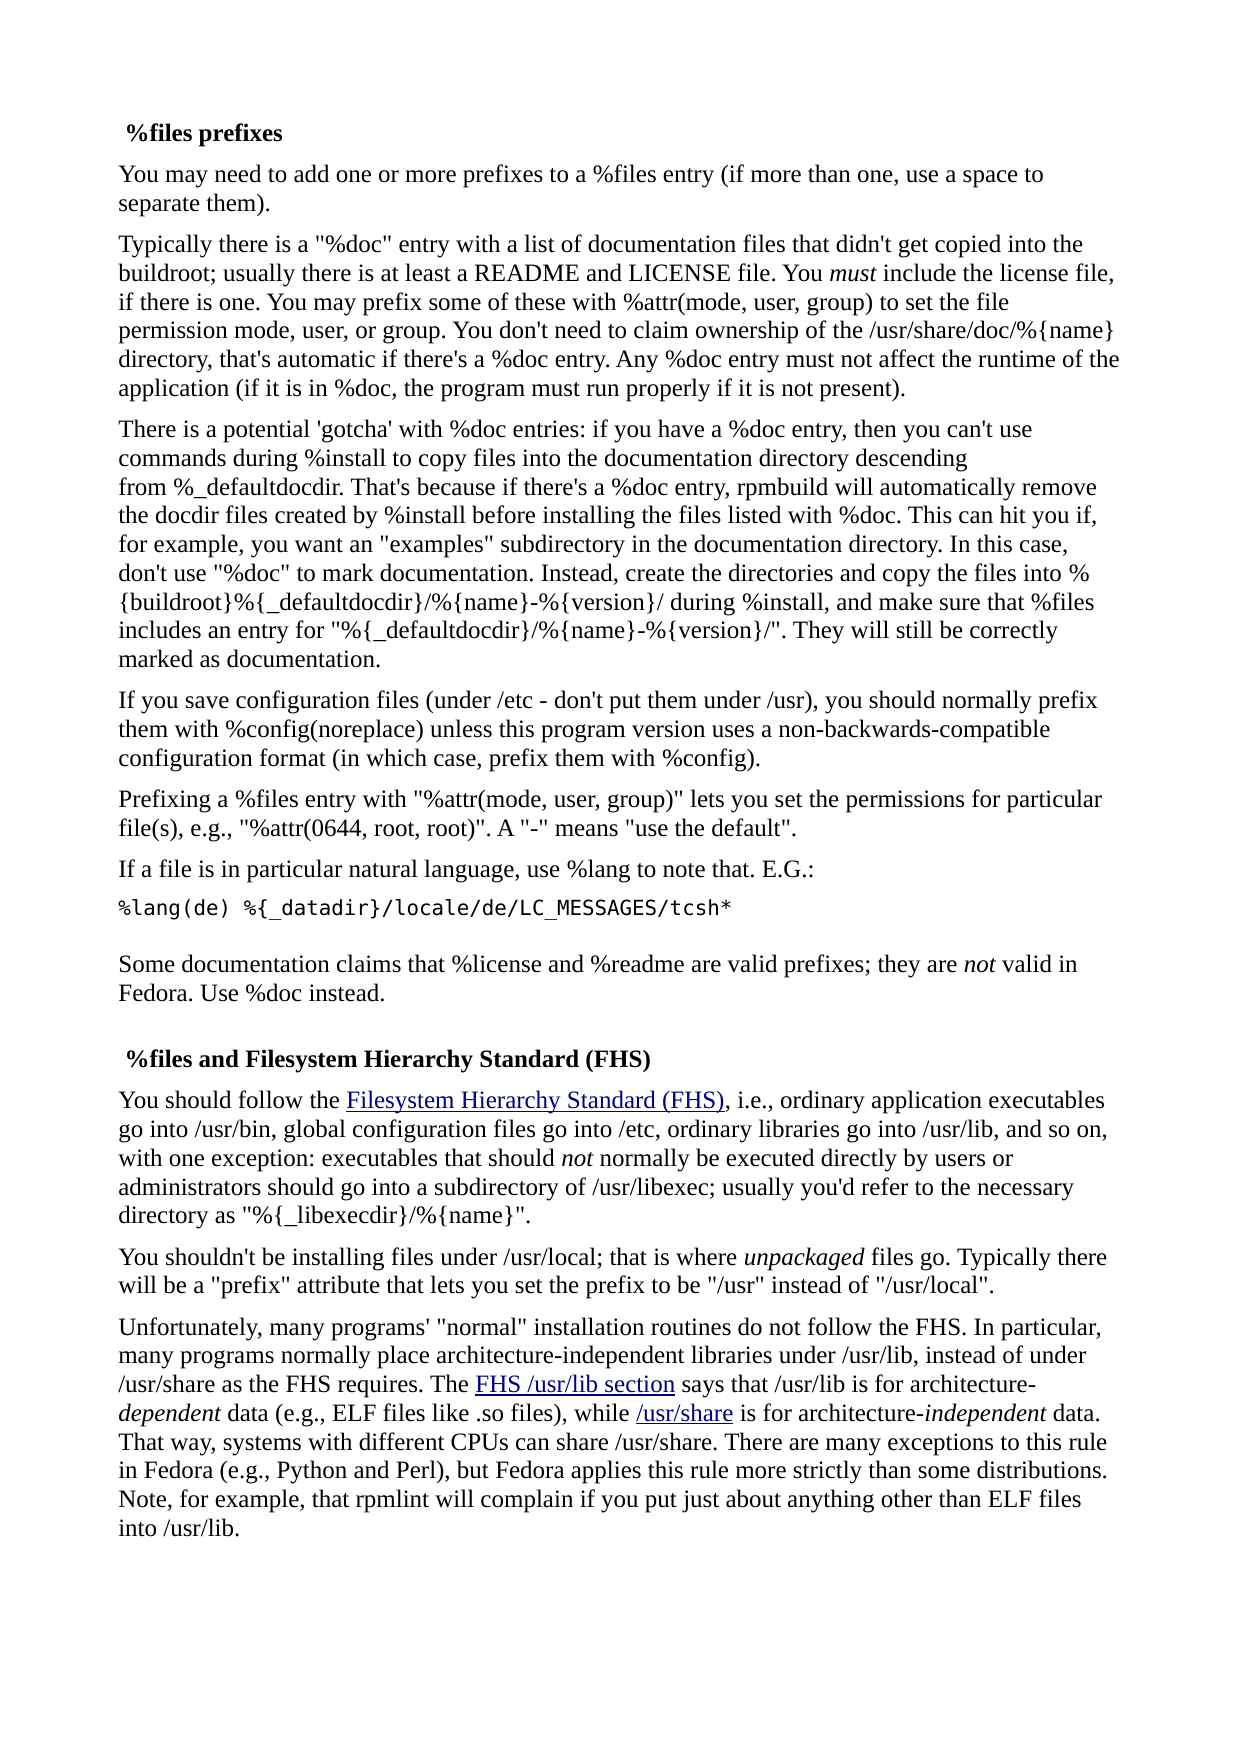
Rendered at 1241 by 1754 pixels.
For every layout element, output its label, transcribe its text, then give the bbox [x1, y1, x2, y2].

text Prefixing a %files entry with "%attr(mode, user, group)" lets you set the permissions for particular file(s), e.g., "%attr(0644, root, root)". A "-" means "use the default". [118, 784, 1122, 842]
subtitle %files prefixes [118, 118, 1122, 147]
text %lang(de) %{_datadir}/locale/de/LC_MESSAGES/tcsh* [118, 896, 1122, 920]
text Some documentation claims that %license and %readme are valid prefixes; they are not valid in Fedora. Use %doc instead. [118, 949, 1122, 1007]
text Unfortunately, many programs' "normal" installation routines do not follow the FHS. In particular, many programs normally place architecture-independent libraries under /usr/lib, instead of under /usr/share as the FHS requires. The FHS /usr/lib section says that /usr/lib is for architecture-dependent data (e.g., ELF files like .so files), while /usr/share is for architecture-independent data. That way, systems with different CPUs can share /usr/share. There are many exceptions to this rule in Fedora (e.g., Python and Perl), but Fedora applies this rule more strictly than some distributions. Note, for example, that rpmlint will complain if you put just about anything other than ELF files into /usr/lib. [118, 1312, 1122, 1542]
text Typically there is a "%doc" entry with a list of documentation files that didn't get copied into the buildroot; usually there is at least a README and LICENSE file. You must include the license file, if there is one. You may prefix some of these with %attr(mode, user, group) to set the file permission mode, user, or group. You don't need to claim ownership of the /usr/share/doc/%{name} directory, that's automatic if there's a %doc entry. Any %doc entry must not affect the runtime of the application (if it is in %doc, the program must run properly if it is not present). [118, 229, 1122, 402]
text If a file is in particular natural language, use %lang to note that. E.G.: [118, 854, 1122, 883]
text You may need to add one or more prefixes to a %files entry (if more than one, use a space to separate them). [118, 159, 1122, 217]
text There is a potential 'gotcha' with %doc entries: if you have a %doc entry, then you can't use commands during %install to copy files into the documentation directory descending from %_defaultdocdir. That's because if there's a %doc entry, rpmbuild will automatically remove the docdir files created by %install before installing the files listed with %doc. This can hit you if, for example, you want an "examples" subdirectory in the documentation directory. In this case, don't use "%doc" to mark documentation. Instead, create the directories and copy the files into %{buildroot}%{_defaultdocdir}/%{name}-%{version}/ during %install, and make sure that %files includes an entry for "%{_defaultdocdir}/%{name}-%{version}/". They will still be correctly marked as documentation. [118, 414, 1122, 673]
text You shouldn't be installing files under /usr/local; that is where unpackaged files go. Typically there will be a "prefix" attribute that lets you set the prefix to be "/usr" instead of "/usr/local". [118, 1242, 1122, 1299]
text If you save configuration files (under /etc - don't put them under /usr), you should normally prefix them with %config(noreplace) unless this program version uses a non-backwards-compatible configuration format (in which case, prefix them with %config). [118, 686, 1122, 772]
subtitle %files and Filesystem Hierarchy Standard (FHS) [118, 1044, 1122, 1073]
text You should follow the Filesystem Hierarchy Standard (FHS), i.e., ordinary application executables go into /usr/bin, global configuration files go into /etc, ordinary libraries go into /usr/lib, and so on, with one exception: executables that should not normally be executed directly by users or administrators should go into a subdirectory of /usr/libexec; usually you'd refer to the necessary directory as "%{_libexecdir}/%{name}". [118, 1086, 1122, 1229]
